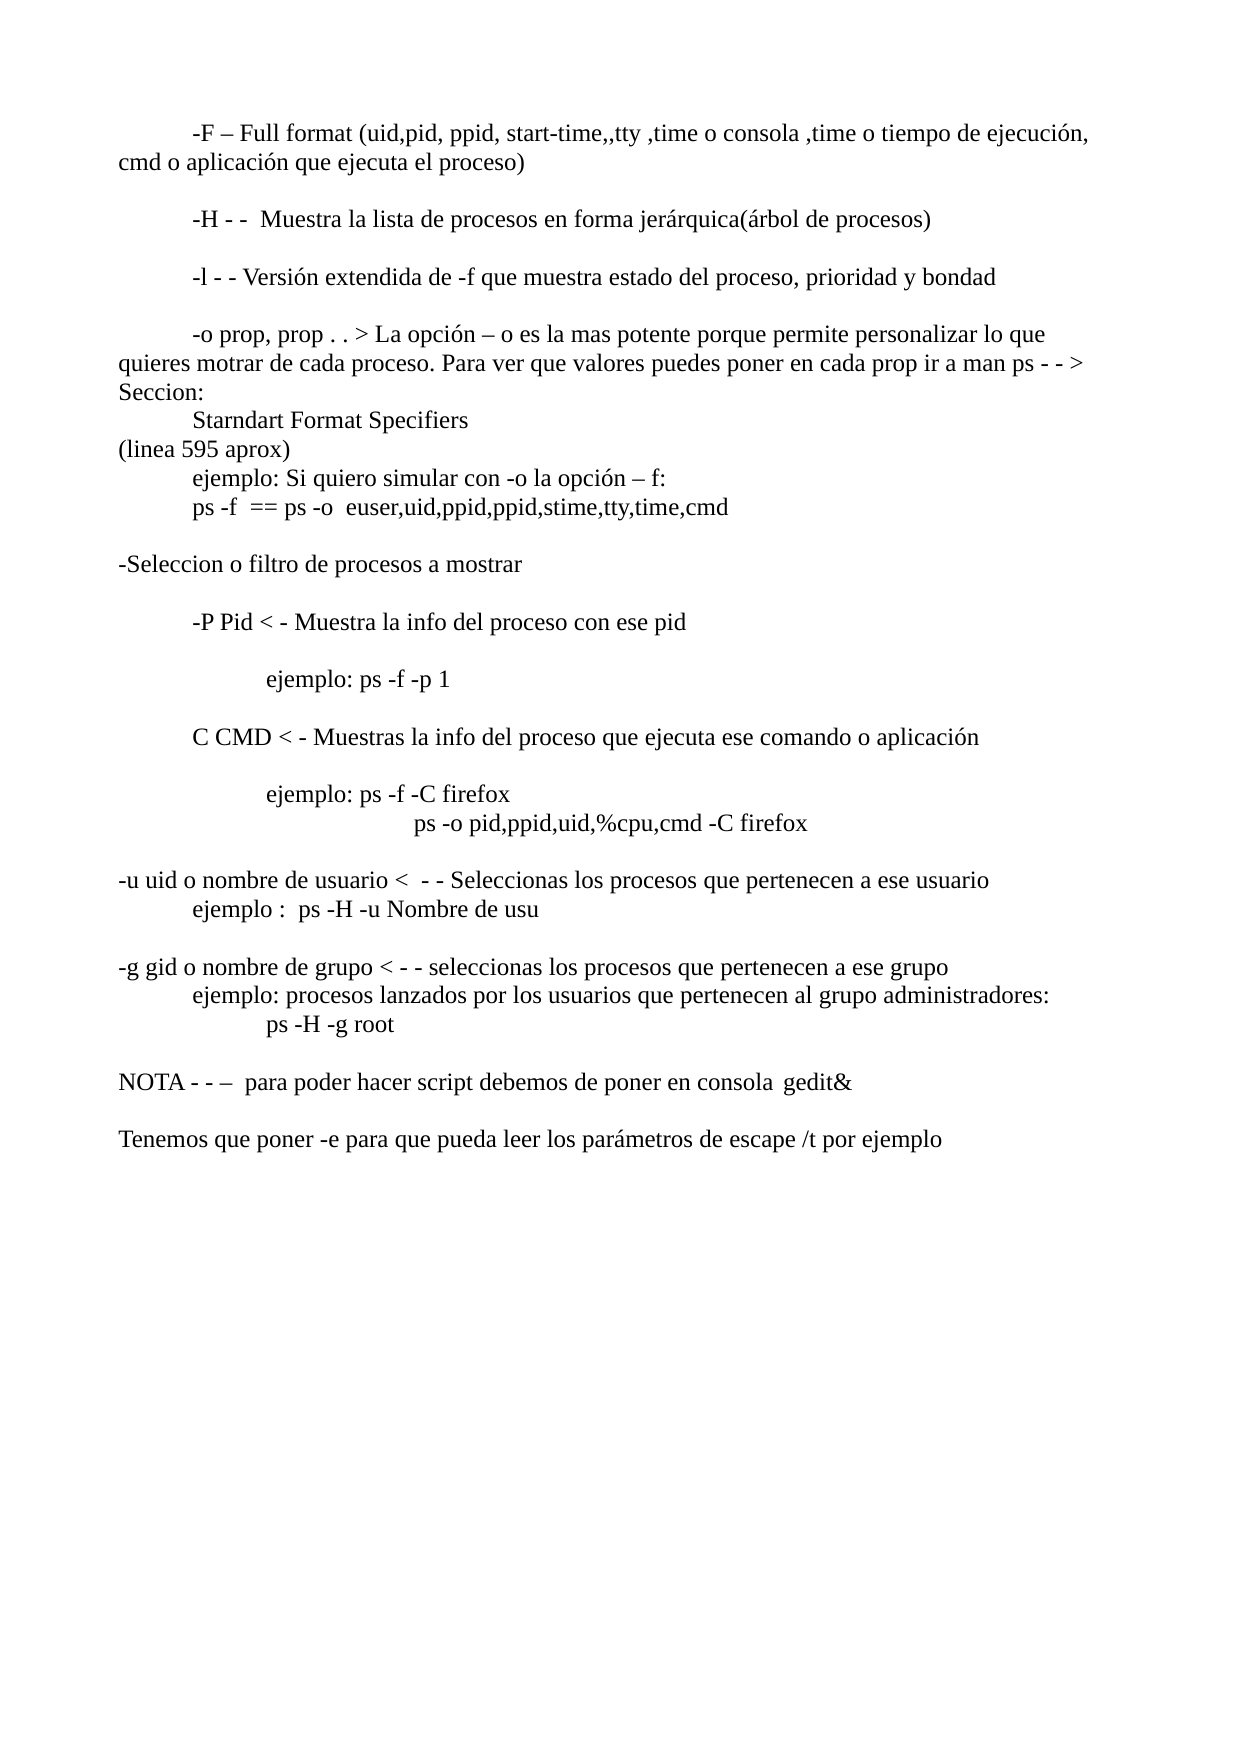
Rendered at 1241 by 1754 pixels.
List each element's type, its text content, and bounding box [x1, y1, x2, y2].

text ejemplo: Si quiero simular con -o la opción – f: [118, 463, 1122, 492]
text ejemplo: procesos lanzados por los usuarios que pertenecen al grupo administradores: [118, 981, 1122, 1009]
text Starndart Format Specifiers [118, 406, 1122, 434]
text ejemplo: ps -f -C firefox [118, 779, 1122, 808]
text -H - - Muestra la lista de procesos en forma jerárquica(árbol de procesos) [118, 204, 1122, 233]
text -u uid o nombre de usuario < - - Seleccionas los procesos que pertenecen a ese usuario [118, 866, 1122, 894]
text -g gid o nombre de grupo < - - seleccionas los procesos que pertenecen a ese grupo [118, 952, 1122, 981]
text -l - - Versión extendida de -f que muestra estado del proceso, prioridad y bondad [118, 262, 1122, 291]
text ejemplo : ps -H -u Nombre de usu [118, 894, 1122, 923]
text NOTA - - – para poder hacer script debemos de poner en consola gedit& [118, 1067, 1122, 1096]
text ps -o pid,ppid,uid,%cpu,cmd -C firefox [118, 808, 1122, 837]
text Tenemos que poner -e para que pueda leer los parámetros de escape /t por ejemplo [118, 1124, 1122, 1153]
text C CMD < - Muestras la info del proceso que ejecuta ese comando o aplicación [118, 722, 1122, 751]
text -o prop, prop . . > La opción – o es la mas potente porque permite personalizar lo que quieres motrar de cada proceso. Para ver que valores puedes poner en cada prop ir a man ps - - > Seccion: [118, 319, 1122, 406]
text -F – Full format (uid,pid, ppid, start-time,,tty ,time o consola ,time o tiempo de ejecución, cmd o aplicación que ejecuta el proceso) [118, 118, 1122, 176]
text -Seleccion o filtro de procesos a mostrar [118, 549, 1122, 578]
text -P Pid < - Muestra la info del proceso con ese pid [118, 607, 1122, 636]
text ejemplo: ps -f -p 1 [118, 664, 1122, 693]
text ps -f == ps -o euser,uid,ppid,ppid,stime,tty,time,cmd [118, 492, 1122, 521]
text ps -H -g root [118, 1009, 1122, 1038]
text (linea 595 aprox) [118, 434, 1122, 463]
